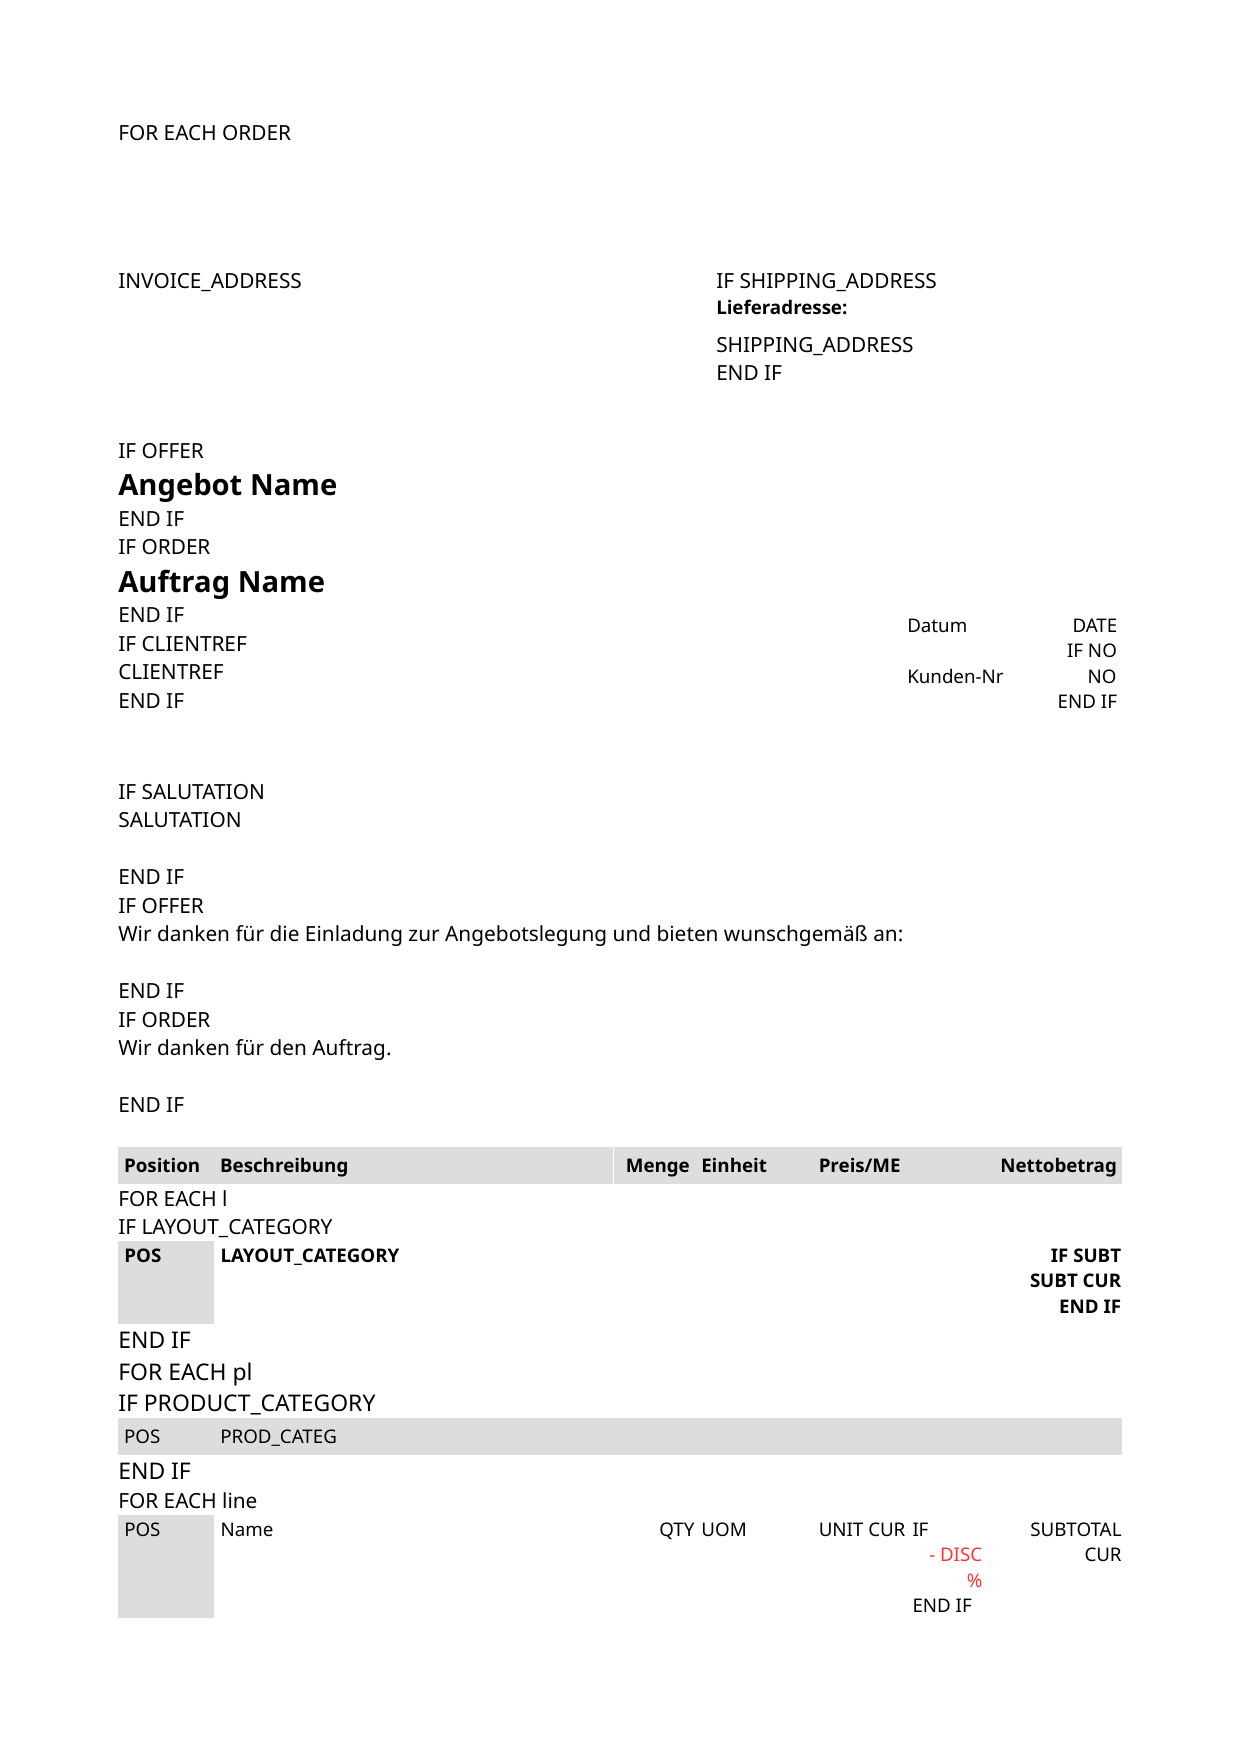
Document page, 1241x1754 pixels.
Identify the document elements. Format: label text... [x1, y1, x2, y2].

text END IF [118, 862, 1122, 891]
table_header UNIT CUR [794, 1515, 906, 1618]
table_header QTY [613, 1515, 695, 1618]
text IF ORDER [118, 1005, 1122, 1033]
table_header IF OFFER Angebot Name END IF IF ORDER Auftrag Name END IF IF CLIENTREF CLIENTREF END IF [118, 430, 716, 720]
text <setLang(o.partner_id.lang or 'de_DE')> [118, 147, 1122, 175]
text IF PRODUCT_CATEGORY [118, 1387, 1122, 1418]
text END IF [118, 1324, 1122, 1356]
table_cell [816, 393, 1122, 430]
table_header Einheit [695, 1147, 794, 1184]
table_header POS [118, 1241, 214, 1324]
table_header POS [118, 1515, 214, 1618]
table_cell [118, 393, 716, 430]
table_cell [716, 470, 815, 720]
text IF OFFER [118, 891, 1122, 919]
table_header IF - DISC % END IF [906, 1515, 983, 1618]
table_header IF SUBT SUBT CUR END IF [984, 1241, 1122, 1324]
text Wir danken für die Einladung zur Angebotslegung und bieten wunschgemäß an: [118, 919, 1122, 948]
text Wir danken für den Auftrag. [118, 1033, 1122, 1062]
text IF SALUTATION [118, 777, 1122, 806]
table_header POS [118, 1418, 214, 1455]
table_header UOM [695, 1515, 794, 1618]
text END IF [118, 1090, 1122, 1118]
table_header INVOICE_ADDRESS [118, 260, 716, 393]
text FOR EACH l [118, 1184, 1122, 1212]
table_header Preis/ME [794, 1147, 906, 1184]
text END IF [118, 1455, 1122, 1486]
text FOR EACH ORDER [118, 118, 1122, 147]
table_cell [716, 393, 816, 430]
table_header [906, 1147, 983, 1184]
table_header LAYOUT_CATEGORY [214, 1241, 983, 1324]
table_header [815, 430, 1123, 470]
table_header Menge [614, 1147, 695, 1184]
table_header Datum [907, 612, 1013, 638]
table_header Position [118, 1147, 214, 1184]
table_header Nettobetrag [983, 1147, 1122, 1184]
text FOR EACH pl [118, 1356, 1122, 1387]
table_header Name [214, 1515, 613, 1618]
table_header NO [1013, 663, 1116, 689]
text IF LAYOUT_CATEGORY [118, 1212, 1122, 1241]
text SALUTATION [118, 806, 1122, 834]
table_header Beschreibung [214, 1147, 613, 1184]
table_header PROD_CATEG [214, 1418, 1122, 1455]
text FOR EACH line [118, 1486, 1122, 1515]
table_header Kunden-Nr [907, 663, 1013, 689]
table_header IF SHIPPING_ADDRESS Lieferadresse: SHIPPING_ADDRESS END IF [716, 260, 1122, 393]
table_header DATE [1013, 612, 1117, 638]
text END IF [118, 976, 1122, 1005]
table_header [716, 430, 815, 470]
table_header SUBTOTAL CUR [983, 1515, 1122, 1618]
table_cell IF NO END IF [815, 470, 1123, 720]
